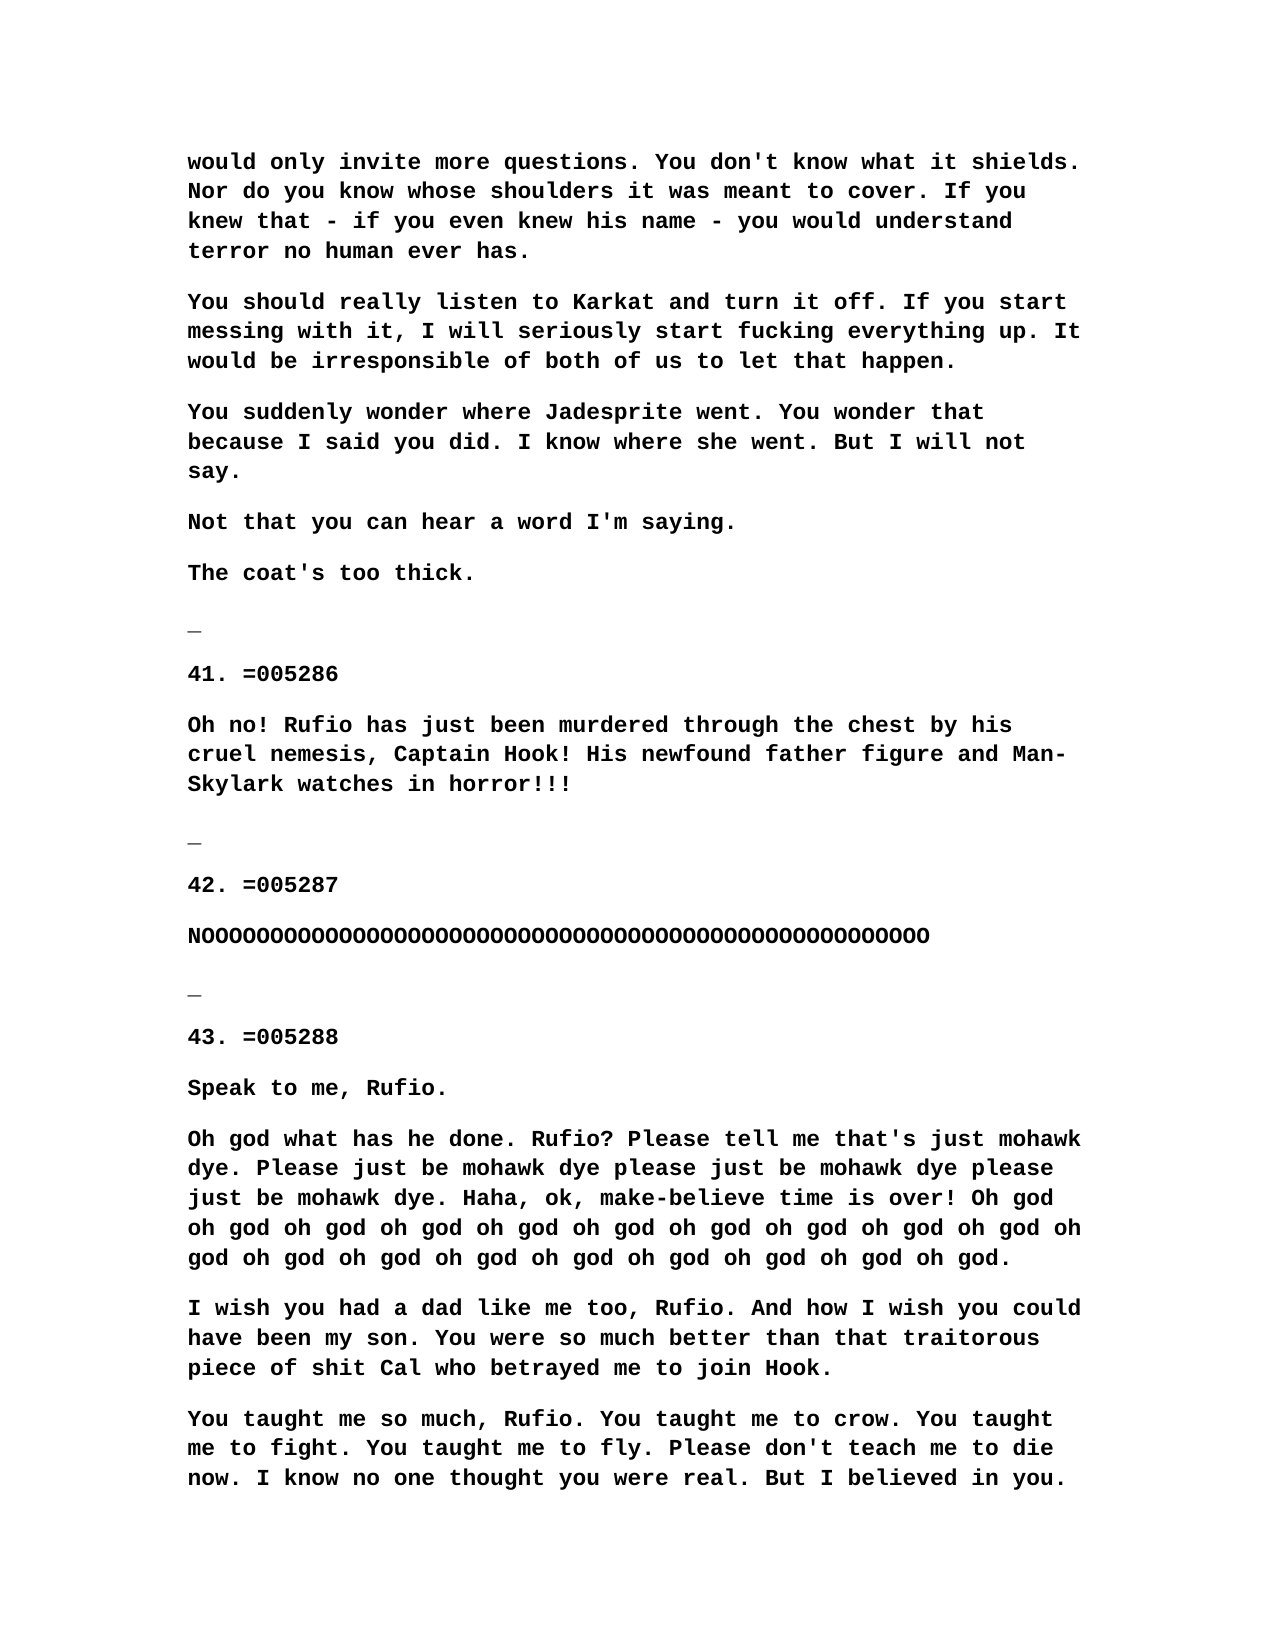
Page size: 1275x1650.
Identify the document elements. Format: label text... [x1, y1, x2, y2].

text You taught me so much, Rufio. You taught me to crow. You taught me to fight. You taught me to fly. Please don't teach me to die now. I know no one thought you were real. But I believed in you. [187, 1407, 1087, 1492]
text 42. =005287 [187, 874, 1087, 900]
text I wish you had a dad like me too, Rufio. And how I wish you could have been my son. You were so much better than that traitorous piece of shit Cal who betrayed me to join Hook. [187, 1297, 1087, 1382]
text NOOOOOOOOOOOOOOOOOOOOOOOOOOOOOOOOOOOOOOOOOOOOOOOOOOOOO [187, 924, 1087, 950]
text Not that you can hear a word I'm saying. [187, 510, 1087, 536]
text _ [187, 975, 1087, 1001]
text 43. =005288 [187, 1026, 1087, 1052]
text Oh god what has he done. Rufio? Please tell me that's just mohawk dye. Please just be mohawk dye please just be mohawk dye please just be mohawk dye. Haha, ok, make-believe time is over! Oh god oh god oh god oh god oh god oh god oh god oh god oh god oh god oh god oh god oh god oh god oh god oh god oh god oh god oh god. [187, 1127, 1087, 1272]
text Oh no! Rufio has just been murdered through the chest by his cruel nemesis, Captain Hook! His newfound father figure and Man-Skylark watches in horror!!! [187, 713, 1087, 798]
text 41. =005286 [187, 662, 1087, 688]
text You should really listen to Karkat and turn it off. If you start messing with it, I will seriously start fucking everything up. It would be irresponsible of both of us to let that happen. [187, 290, 1087, 376]
text _ [187, 612, 1087, 638]
text would only invite more questions. You don't know what it shields. Nor do you know whose shoulders it was meant to cover. If you knew that - if you even knew his name - you would understand terror no human ever has. [187, 150, 1087, 265]
text The coat's too thick. [187, 561, 1087, 587]
text Speak to me, Rufio. [187, 1076, 1087, 1102]
text You suddenly wonder where Jadesprite went. You wonder that because I said you did. I know where she went. But I will not say. [187, 400, 1087, 486]
text _ [187, 823, 1087, 849]
